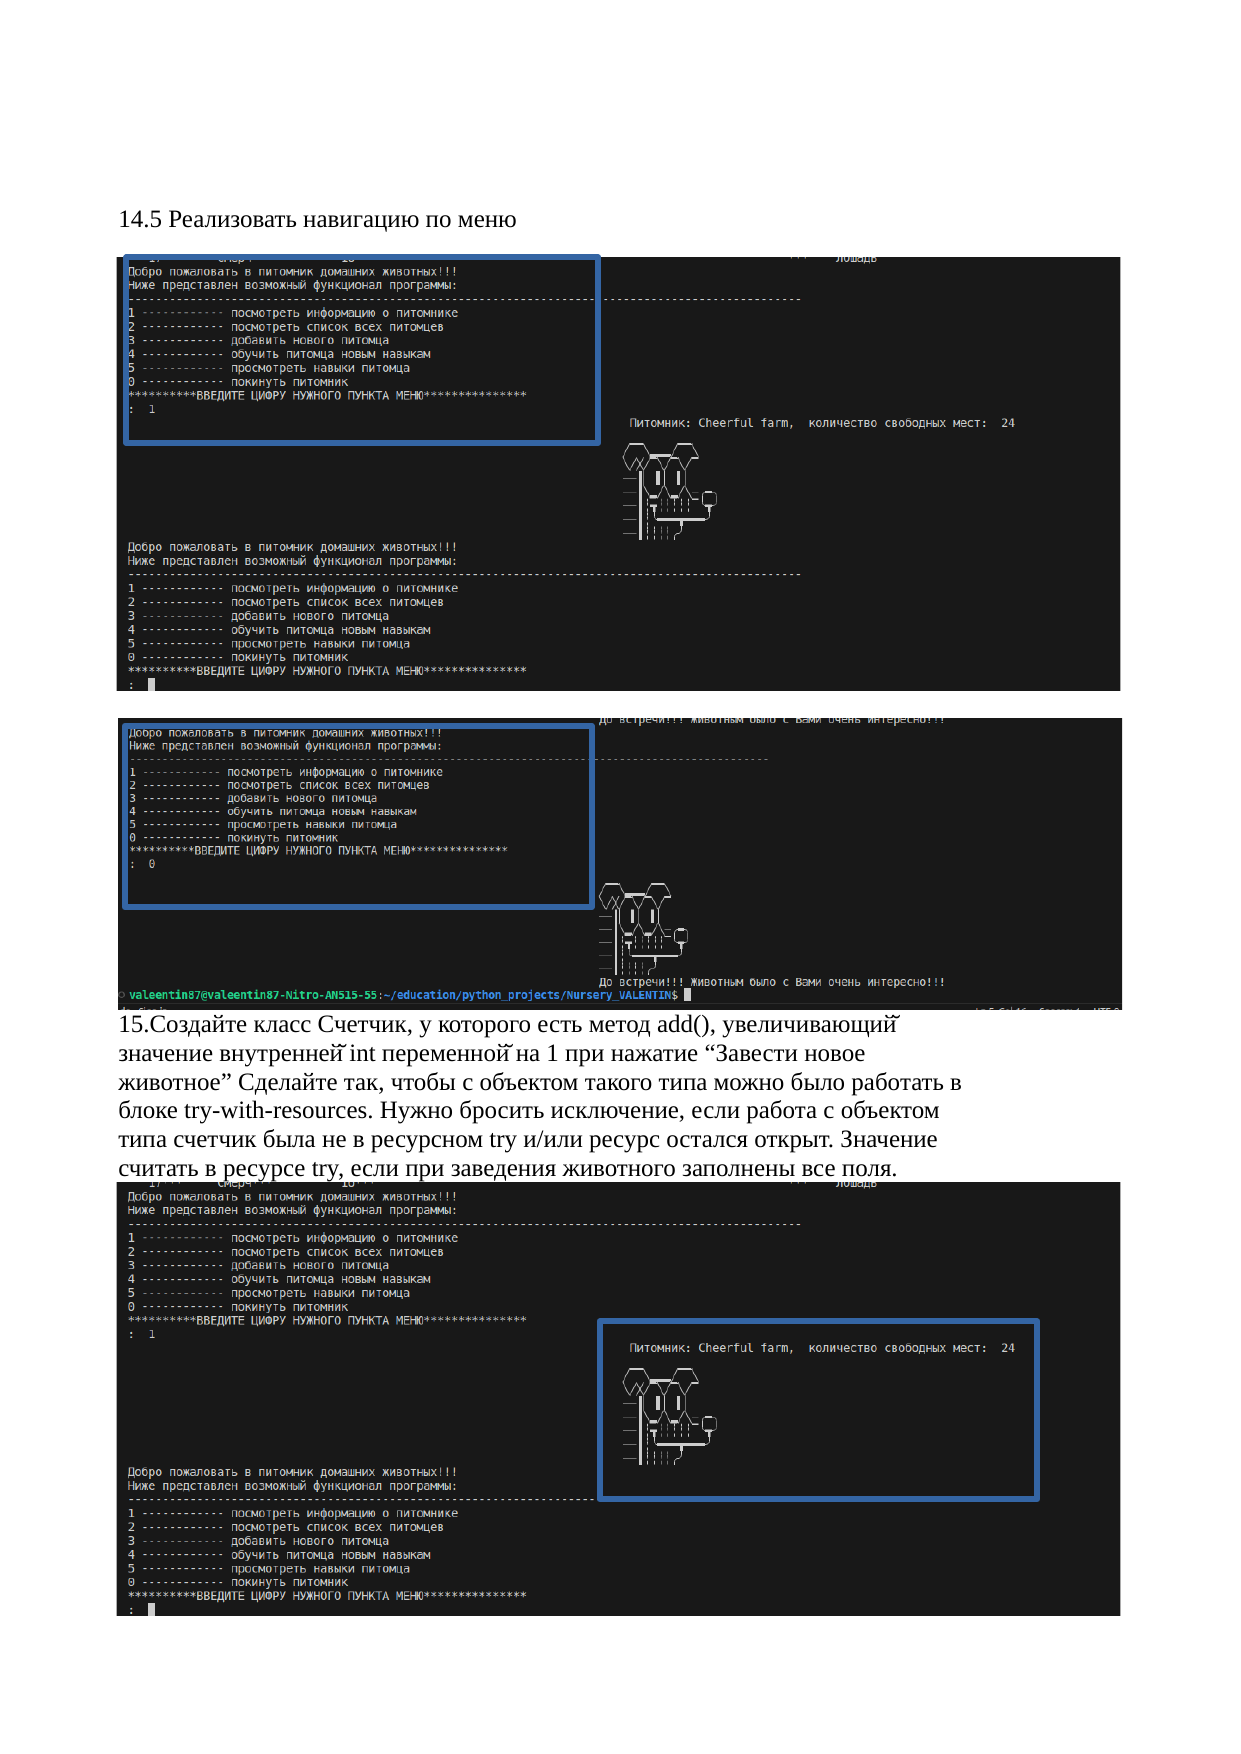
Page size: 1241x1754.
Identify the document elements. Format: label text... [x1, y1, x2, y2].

text типа счетчик была не в ресурсном try и/или ресурс остался открыт. Значение [118, 1124, 1122, 1153]
text значение внутренней̆ int переменной̆ на 1 при нажатие “Завести новое [118, 1038, 1122, 1067]
picture [116, 257, 1121, 691]
picture [118, 718, 1123, 1010]
text животное” Сделайте так, чтобы с объектом такого типа можно было работать в [118, 1067, 1122, 1096]
text блоке try-with-resources. Нужно бросить исключение, если работа с объектом [118, 1096, 1122, 1124]
picture [116, 1182, 1121, 1616]
text считать в ресурсе try, если при заведения животного заполнены все поля. [118, 1153, 1122, 1182]
text 15.Создайте класс Счетчик, у которого есть метод add(), увеличивающий̆ [118, 1010, 1122, 1038]
picture [129, 260, 595, 440]
text 14.5 Реализовать навигацию по меню [118, 204, 1122, 233]
